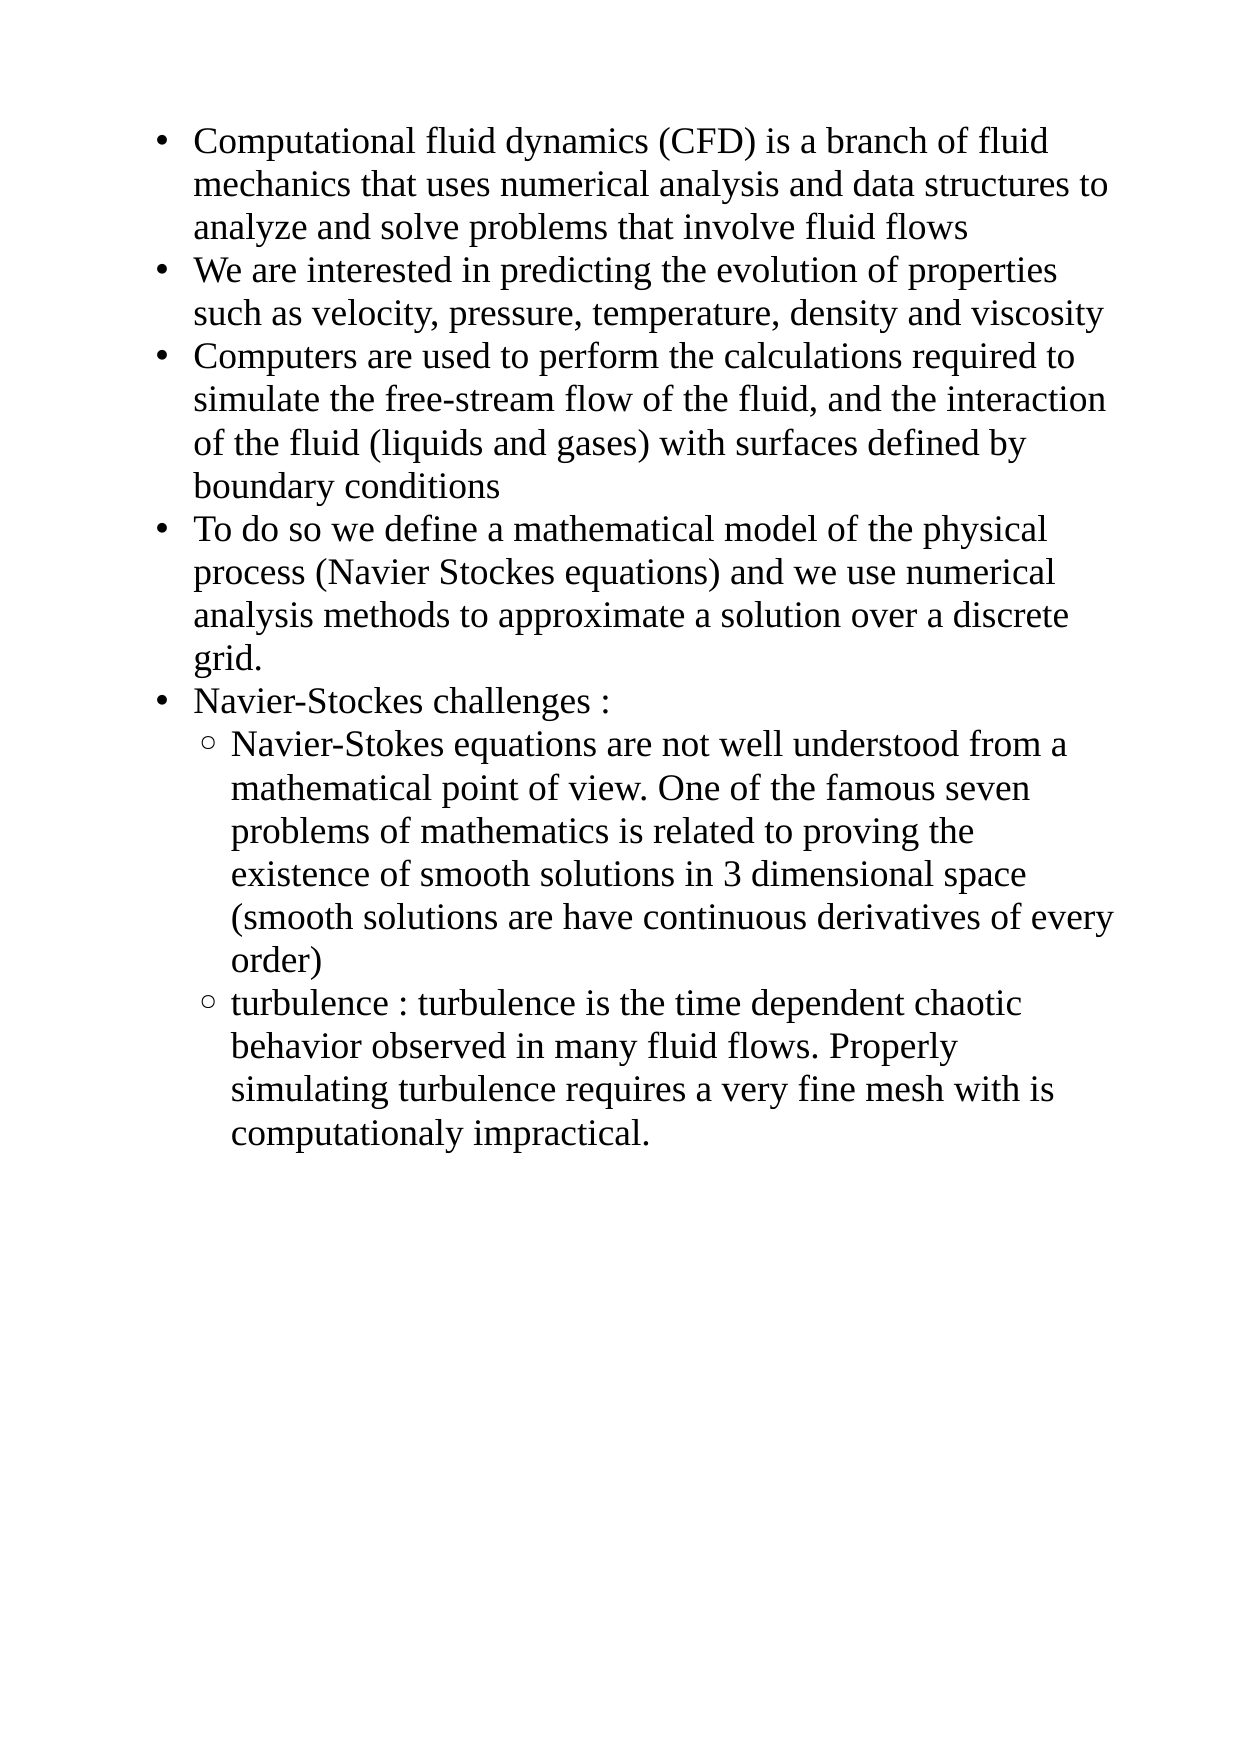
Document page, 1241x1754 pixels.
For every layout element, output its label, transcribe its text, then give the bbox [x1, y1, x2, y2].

list turbulence : turbulence is the time dependent chaotic behavior observed in many fluid flows. Properly simulating turbulence requires a very fine mesh with is computationaly impractical. [193, 981, 1122, 1153]
list Navier-Stockes challenges : [156, 679, 1122, 722]
list Navier-Stokes equations are not well understood from a mathematical point of view. One of the famous seven problems of mathematics is related to proving the existence of smooth solutions in 3 dimensional space (smooth solutions are have continuous derivatives of every order) [193, 722, 1122, 981]
list We are interested in predicting the evolution of properties such as velocity, pressure, temperature, density and viscosity [156, 247, 1122, 334]
list Computational fluid dynamics (CFD) is a branch of fluid mechanics that uses numerical analysis and data structures to analyze and solve problems that involve fluid flows [156, 118, 1122, 247]
list Computers are used to perform the calculations required to simulate the free-stream flow of the fluid, and the interaction of the fluid (liquids and gases) with surfaces defined by boundary conditions [156, 334, 1122, 506]
list To do so we define a mathematical model of the physical process (Navier Stockes equations) and we use numerical analysis methods to approximate a solution over a discrete grid. [156, 506, 1122, 679]
